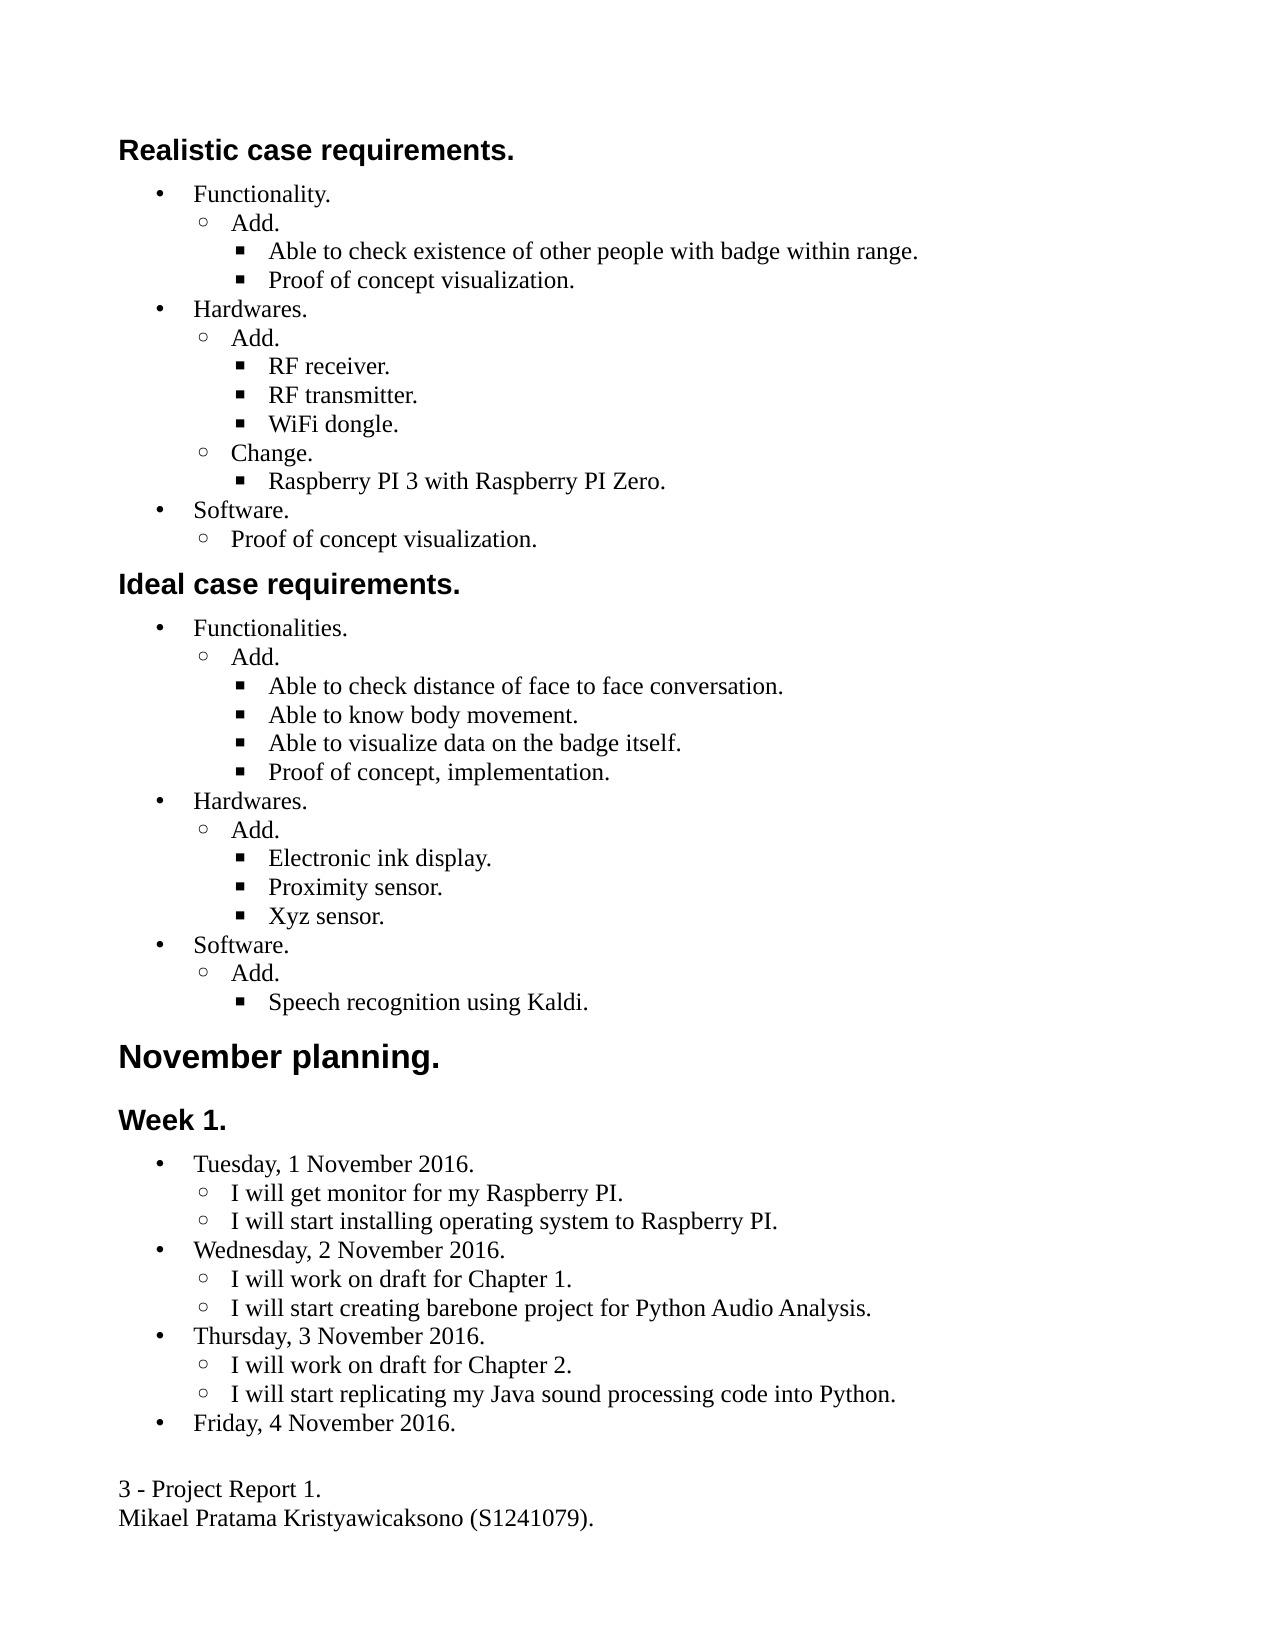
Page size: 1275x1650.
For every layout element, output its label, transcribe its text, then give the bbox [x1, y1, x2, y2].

list Tuesday, 1 November 2016. [156, 1149, 1157, 1178]
list Add. [193, 958, 1157, 987]
list I will get monitor for my Raspberry PI. [193, 1178, 1157, 1206]
list WiFi dongle. [231, 409, 1157, 438]
list Software. [156, 930, 1157, 958]
list I will start replicating my Java sound processing code into Python. [193, 1379, 1157, 1408]
list Friday, 4 November 2016. [156, 1408, 1157, 1436]
subtitle November planning. [118, 1037, 1157, 1076]
list Add. [193, 642, 1157, 671]
list Able to check existence of other people with badge within range. [231, 236, 1157, 265]
list Software. [156, 495, 1157, 524]
list Hardwares. [156, 786, 1157, 815]
list I will work on draft for Chapter 1. [193, 1264, 1157, 1293]
list Functionality. [156, 179, 1157, 208]
list Proximity sensor. [231, 872, 1157, 901]
list Raspberry PI 3 with Raspberry PI Zero. [231, 466, 1157, 495]
list Functionalities. [156, 613, 1157, 642]
list Able to visualize data on the badge itself. [231, 728, 1157, 757]
list Wednesday, 2 November 2016. [156, 1235, 1157, 1264]
list Add. [193, 815, 1157, 843]
list Add. [193, 208, 1157, 236]
list Proof of concept visualization. [193, 524, 1157, 553]
list Change. [193, 438, 1157, 466]
list Able to know body movement. [231, 700, 1157, 728]
subtitle Realistic case requirements. [118, 133, 1157, 166]
list Proof of concept, implementation. [231, 757, 1157, 786]
subtitle Ideal case requirements. [118, 567, 1157, 601]
list Speech recognition using Kaldi. [231, 987, 1157, 1016]
subtitle Week 1. [118, 1103, 1157, 1136]
list I will work on draft for Chapter 2. [193, 1350, 1157, 1379]
list Hardwares. [156, 294, 1157, 323]
list Electronic ink display. [231, 843, 1157, 872]
list Xyz sensor. [231, 901, 1157, 930]
list I will start creating barebone project for Python Audio Analysis. [193, 1293, 1157, 1321]
list Able to check distance of face to face conversation. [231, 671, 1157, 700]
list RF transmitter. [231, 380, 1157, 409]
list I will start installing operating system to Raspberry PI. [193, 1206, 1157, 1235]
list RF receiver. [231, 351, 1157, 380]
list Add. [193, 323, 1157, 351]
list Proof of concept visualization. [231, 265, 1157, 294]
list Thursday, 3 November 2016. [156, 1321, 1157, 1350]
